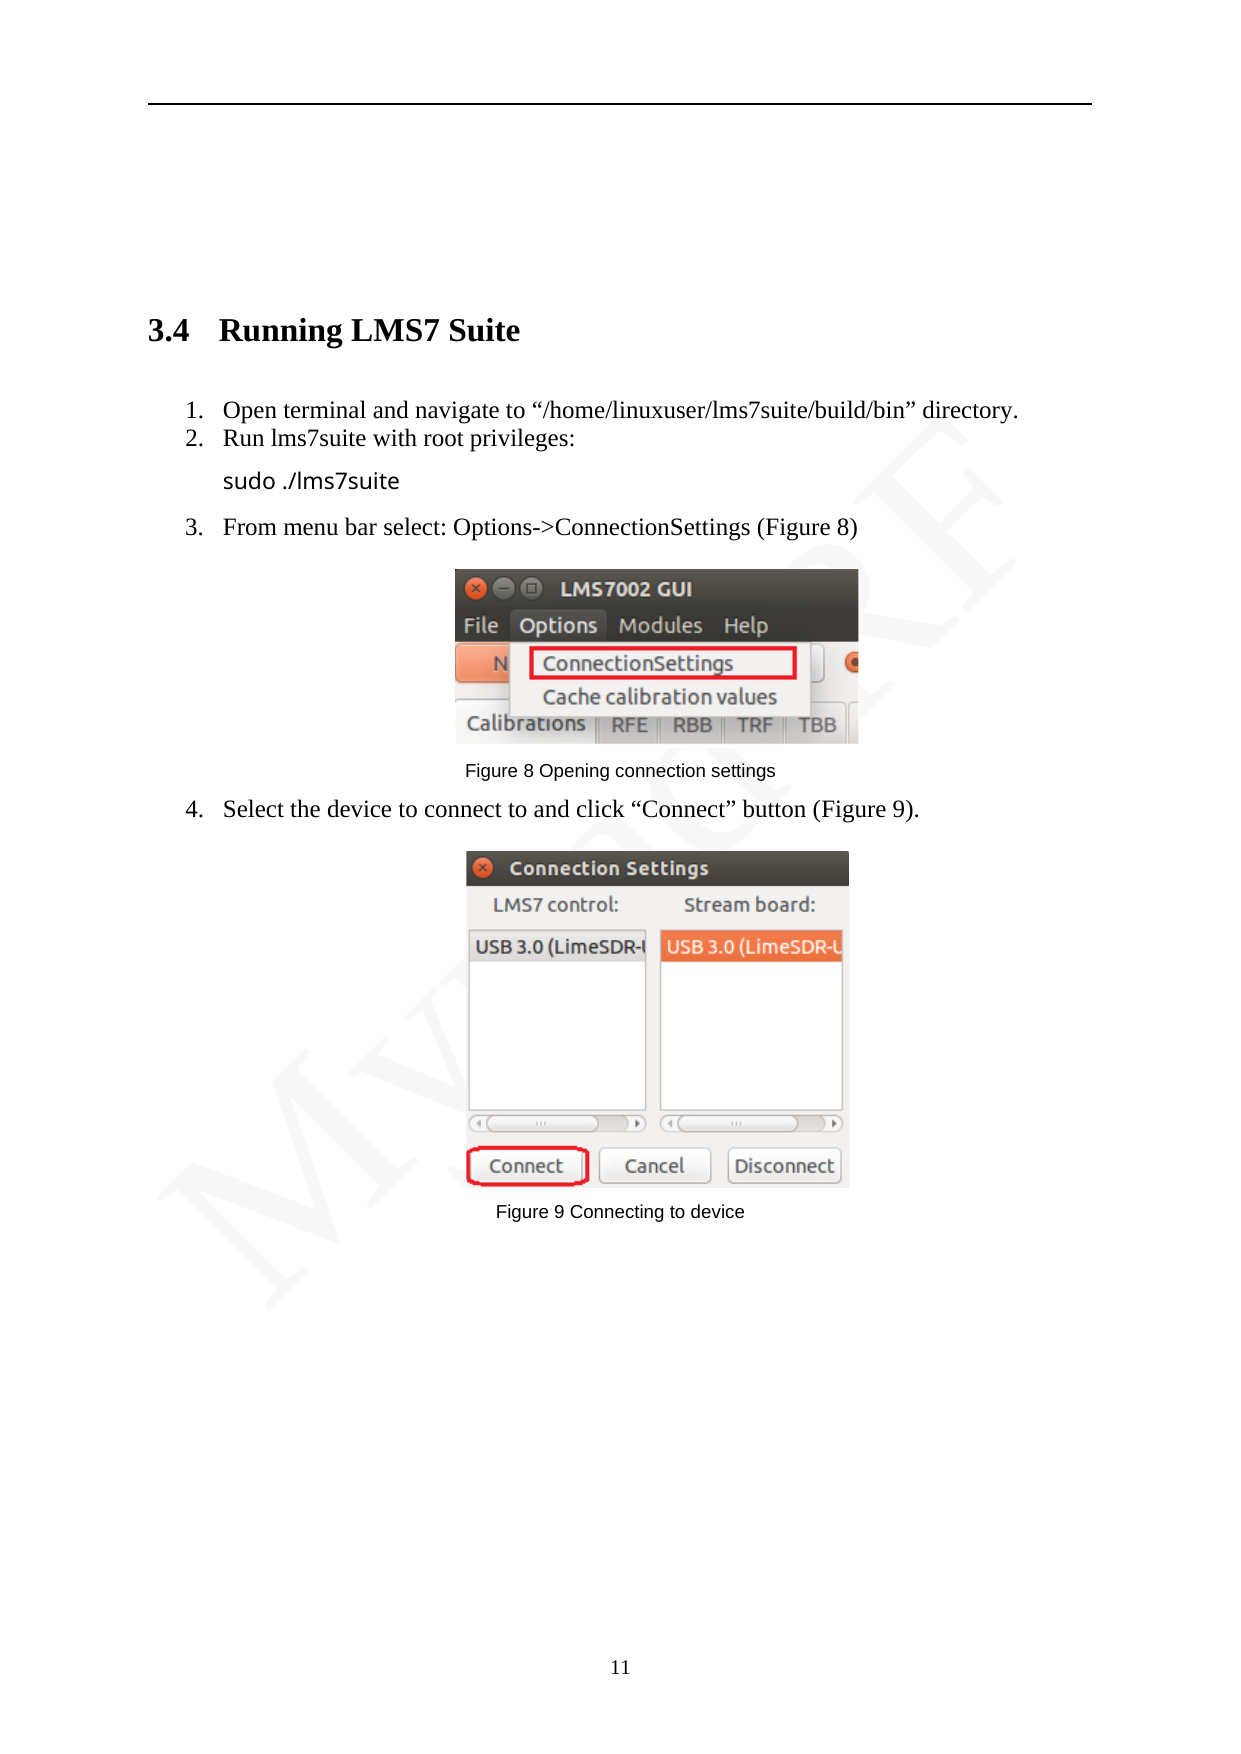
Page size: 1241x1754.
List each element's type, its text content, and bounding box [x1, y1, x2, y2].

list From menu bar select: Options->ConnectionSettings (Figure 8) [185, 512, 920, 540]
picture [455, 569, 860, 747]
list [918, 423, 1092, 452]
text Figure 8 Opening connection settings [667, 760, 735, 781]
text [893, 465, 1092, 496]
list Select the device to connect to and click “Connect” button (Figure 9). [758, 794, 1092, 822]
list Select the device to connect to and click “Connect” button (Figure 9). [673, 794, 756, 822]
list Open terminal and navigate to “/home/linuxuser/lms7suite/build/bin” directory. [185, 395, 1092, 423]
list Select the device to connect to and click “Connect” button (Figure 9). [185, 794, 664, 822]
text Figure 8 Opening connection settings [746, 760, 1092, 781]
subtitle Running LMS7 Suite [148, 310, 1092, 348]
text sudo ./lms7suite [223, 465, 887, 496]
list Run lms7suite with root privileges: [185, 423, 929, 452]
text Figure 8 Opening connection settings [148, 760, 657, 781]
list [948, 512, 1092, 540]
text [148, 1201, 209, 1222]
text Figure 9 Connecting to device [327, 1201, 1092, 1222]
text [209, 1201, 279, 1222]
picture [466, 851, 849, 1188]
